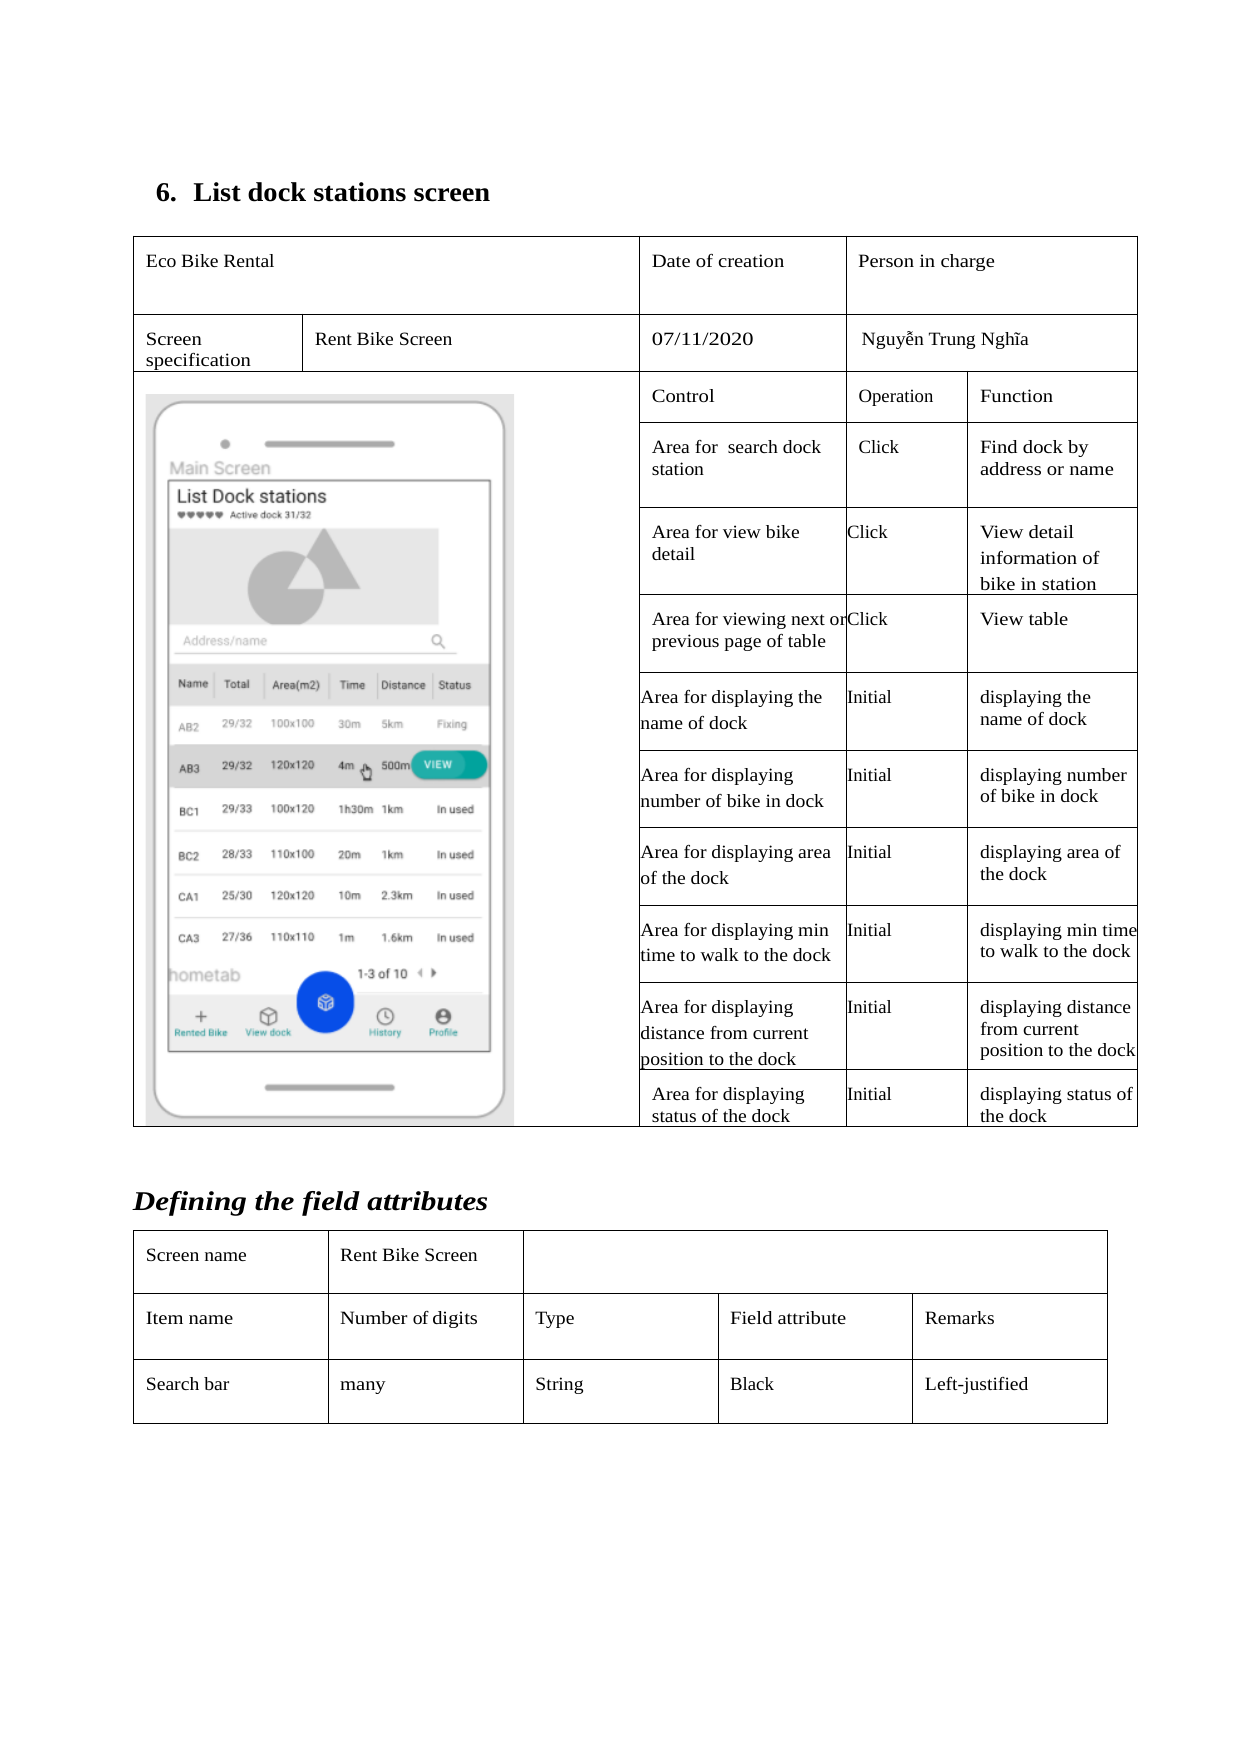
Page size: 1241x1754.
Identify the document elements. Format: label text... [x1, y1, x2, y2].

text Defining the field attributes [133, 1185, 1122, 1216]
table_cell Initial [847, 673, 967, 750]
table_cell Function [968, 372, 1137, 422]
table_cell displaying area of the dock [968, 828, 1137, 904]
table_cell Click [847, 508, 967, 594]
table_cell Item name [134, 1294, 328, 1359]
table_cell Black [719, 1360, 912, 1423]
table_cell Area for viewing next or previous page of table [640, 595, 846, 672]
table_cell Nguyễn Trung Nghĩa [847, 315, 1137, 371]
table_cell displaying number of bike in dock [968, 751, 1137, 827]
table_cell Initial [847, 1070, 967, 1126]
table_cell Area for displaying area of the dock [640, 828, 846, 904]
subtitle List dock stations screen [156, 176, 1122, 207]
table_cell Initial [847, 983, 967, 1069]
table_cell Area for view bike detail [640, 508, 846, 594]
table_cell displaying status of the dock [968, 1070, 1137, 1126]
table_cell many [329, 1360, 523, 1423]
table_cell Area for displaying number of bike in dock [640, 751, 846, 827]
table_cell Number of digits [329, 1294, 523, 1359]
table_cell displaying distance from current position to the dock [968, 983, 1137, 1069]
table_header Rent Bike Screen [329, 1231, 523, 1293]
table_cell Initial [847, 751, 967, 827]
table_cell Control [640, 372, 846, 422]
table_cell Search bar [134, 1360, 328, 1423]
table_cell Area for displaying distance from current position to the dock [640, 983, 846, 1069]
table_cell Operation [847, 372, 967, 422]
table_cell Click [847, 595, 967, 672]
table_cell Initial [847, 906, 967, 982]
table_cell displaying min time to walk to the dock [968, 906, 1137, 982]
table_cell String [524, 1360, 718, 1423]
table_cell Screen specification [134, 315, 302, 371]
table_cell Field attribute [719, 1294, 912, 1359]
table_cell Initial [847, 828, 967, 904]
table_cell Remarks [913, 1294, 1107, 1359]
table_header Date of creation [640, 237, 846, 313]
table_cell 07/11/2020 [640, 315, 846, 371]
table_cell Area for search dock station [640, 423, 846, 507]
table_header Eco Bike Rental [134, 237, 639, 313]
table_header Screen name [134, 1231, 328, 1293]
table_header [524, 1231, 1107, 1293]
table_cell View detail information of bike in station [968, 508, 1137, 594]
table_cell Click [847, 423, 967, 507]
table_cell Area for displaying min time to walk to the dock [640, 906, 846, 982]
table_cell displaying the name of dock [968, 673, 1137, 750]
table_header Person in charge [847, 237, 1137, 313]
table_cell [134, 372, 639, 1126]
table_cell Rent Bike Screen [303, 315, 639, 371]
table_cell View table [968, 595, 1137, 672]
table_cell Area for displaying status of the dock [640, 1070, 846, 1126]
table_cell Find dock by address or name [968, 423, 1137, 507]
table_cell Area for displaying the name of dock [640, 673, 846, 750]
table_cell Type [524, 1294, 718, 1359]
table_cell Left-justified [913, 1360, 1107, 1423]
